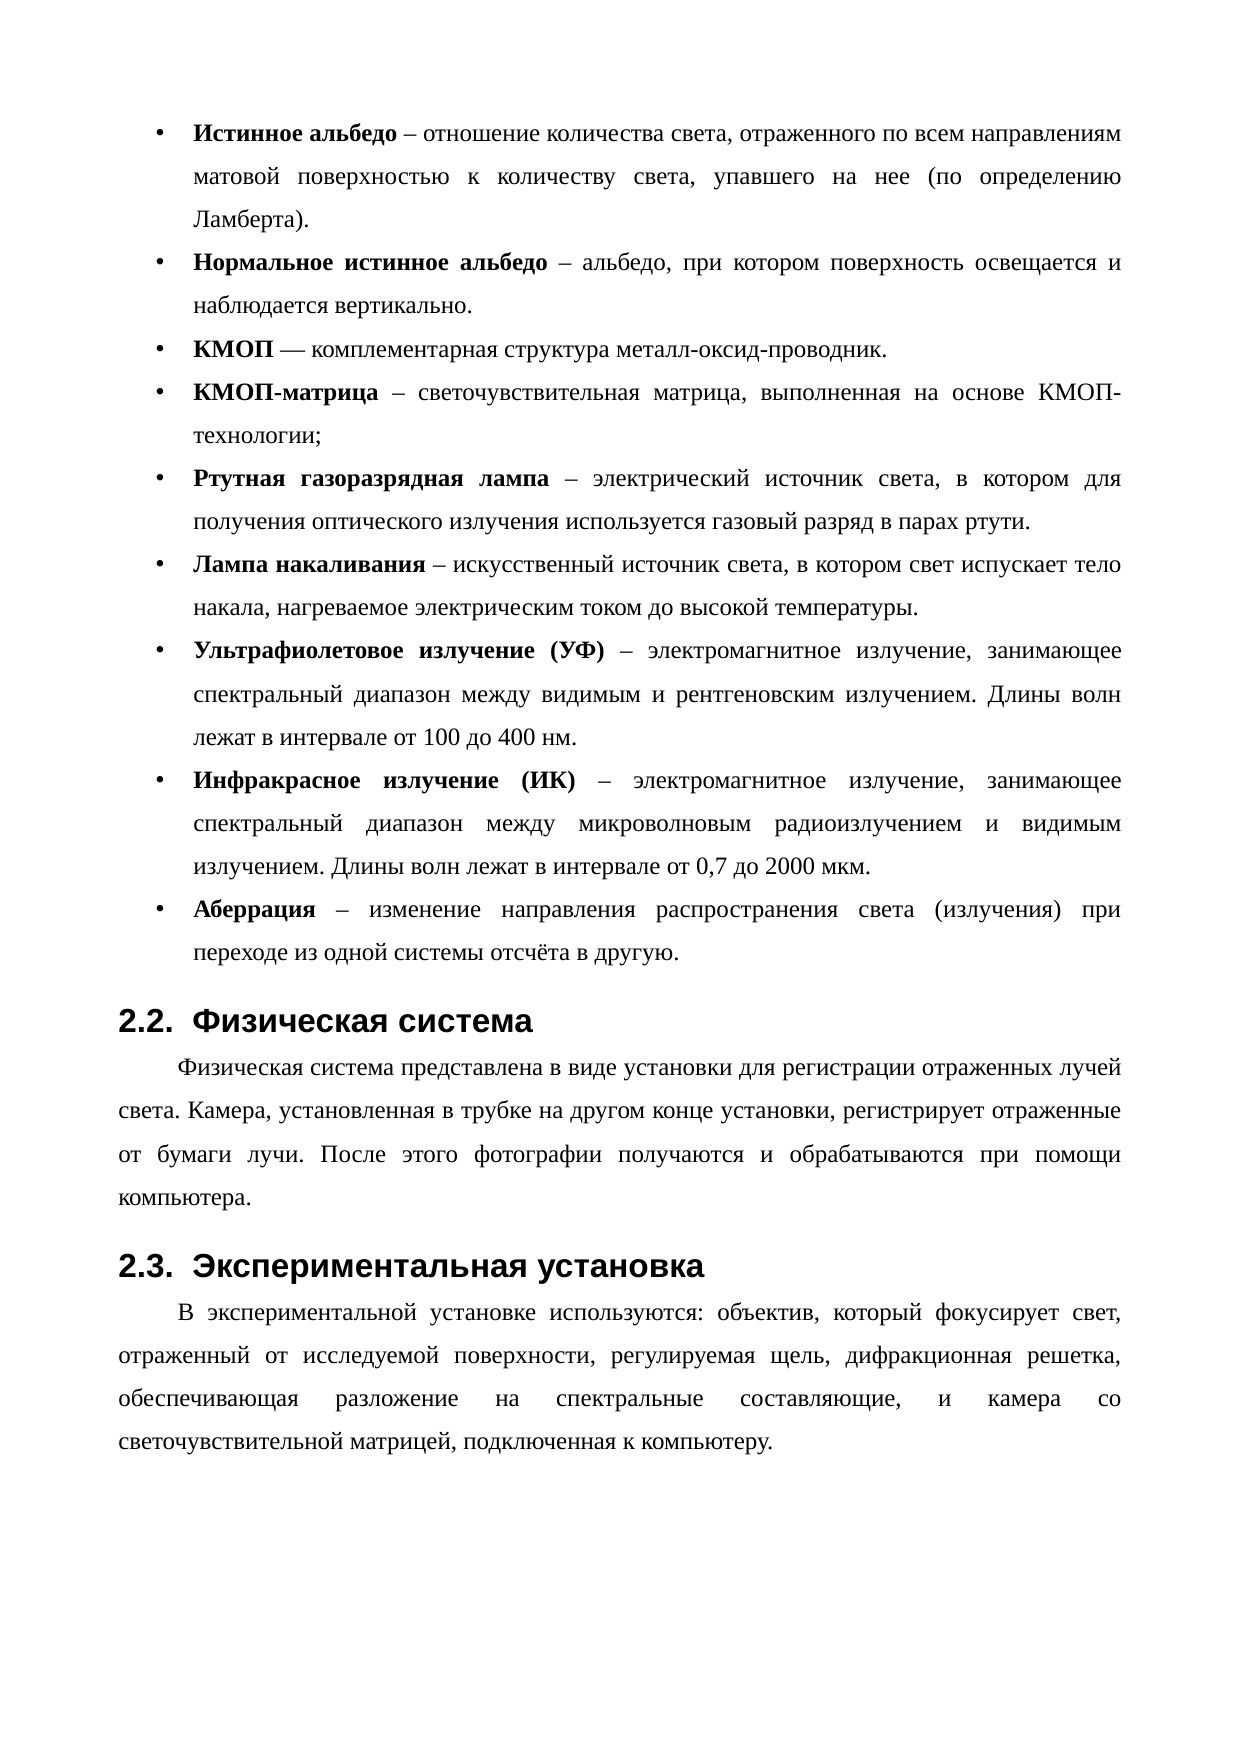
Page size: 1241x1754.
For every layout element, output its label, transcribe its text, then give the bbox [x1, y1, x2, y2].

list КМОП — комплементарная структура металл-оксид-проводник. [156, 334, 1122, 362]
list Нормальное истинное альбедо – альбедо, при котором поверхность освещается и наблюдается вертикально. [156, 247, 1122, 319]
list Инфракрасное излучение (ИК) – электромагнитное излучение, занимающее спектральный диапазон между микроволновым радиоизлучением и видимым излучением. Длины волн лежат в интервале от 0,7 до 2000 мкм. [156, 765, 1122, 880]
subtitle Физическая система [118, 1001, 1122, 1040]
list КМОП-матрица – светочувствительная матрица, выполненная на основе КМОП-технологии; [156, 377, 1122, 449]
subtitle Экспериментальная установка [118, 1246, 1122, 1284]
text Физическая система представлена в виде установки для регистрации отраженных лучей света. Камера, установленная в трубке на другом конце установки, регистрирует отраженные от бумаги лучи. После этого фотографии получаются и обрабатываются при помощи компьютера. [118, 1052, 1122, 1211]
list Ультрафиолетовое излучение (УФ) – электромагнитное излучение, занимающее спектральный диапазон между видимым и рентгеновским излучением. Длины волн лежат в интервале от 100 до 400 нм. [156, 636, 1122, 751]
list Истинное альбедо – отношение количества света, отраженного по всем направлениям матовой поверхностью к количеству света, упавшего на нее (по определению Ламберта). [156, 118, 1122, 233]
text В экспериментальной установке используются: объектив, который фокусирует свет, отраженный от исследуемой поверхности, регулируемая щель, дифракционная решетка, обеспечивающая разложение на спектральные составляющие, и камера со светочувствительной матрицей, подключенная к компьютеру. [118, 1297, 1122, 1455]
list Лампа накаливания – искусственный источник света, в котором свет испускает тело накала, нагреваемое электрическим током до высокой температуры. [156, 549, 1122, 621]
list Аберрация – изменение направления распространения света (излучения) при переходе из одной системы отсчёта в другую. [156, 894, 1122, 966]
list Ртутная газоразрядная лампа – электрический источник света, в котором для получения оптического излучения используется газовый разряд в парах ртути. [156, 463, 1122, 535]
